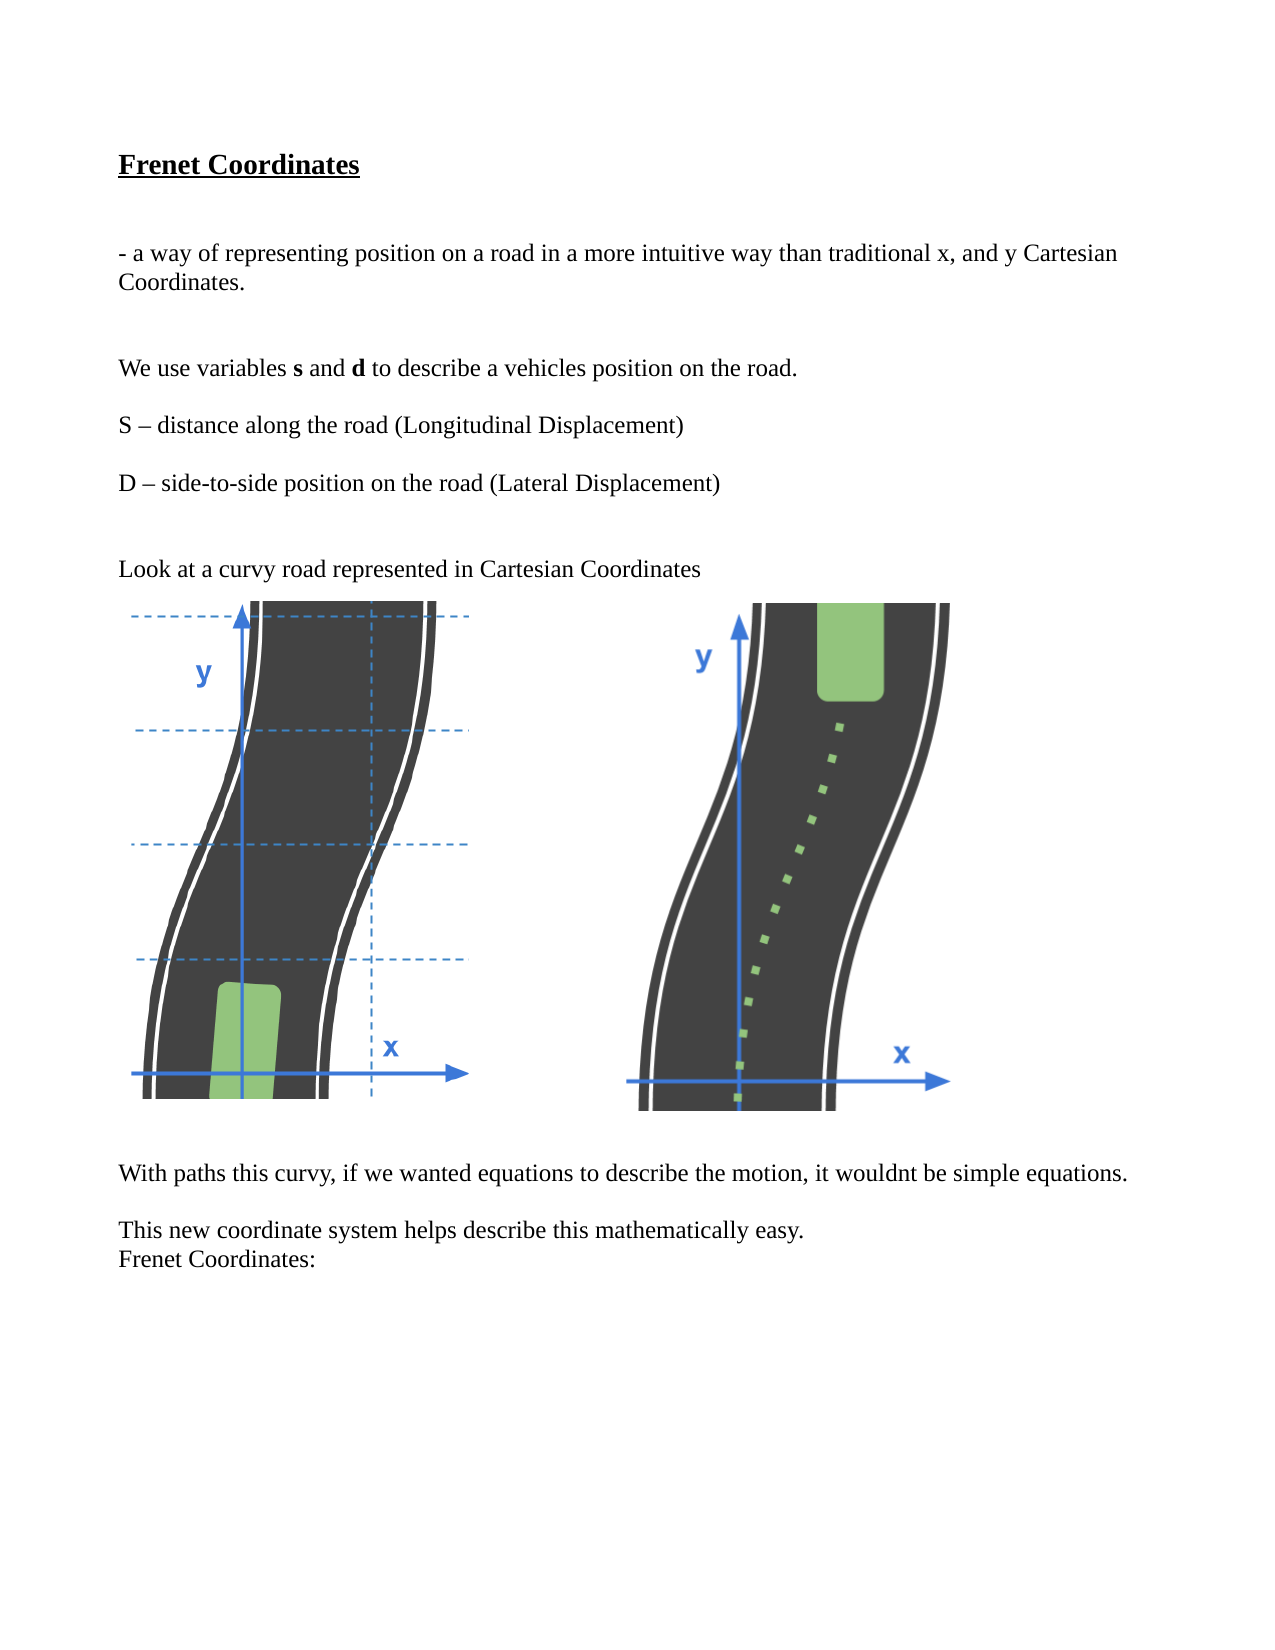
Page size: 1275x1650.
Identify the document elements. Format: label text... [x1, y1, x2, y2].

text Frenet Coordinates [118, 147, 1157, 180]
picture [131, 601, 469, 1099]
text This new coordinate system helps describe this mathematically easy. [118, 1215, 1157, 1244]
text We use variables s and d to describe a vehicles position on the road. [118, 353, 1157, 382]
text Frenet Coordinates: [118, 1244, 1157, 1273]
text - a way of representing position on a road in a more intuitive way than traditional x, and y Cartesian Coordinates. [118, 238, 1157, 295]
text D – side-to-side position on the road (Lateral Displacement) [118, 468, 1157, 497]
text Look at a curvy road represented in Cartesian Coordinates [118, 554, 1157, 583]
text S – distance along the road (Longitudinal Displacement) [118, 410, 1157, 439]
picture [626, 603, 973, 1111]
text With paths this curvy, if we wanted equations to describe the motion, it wouldnt be simple equations. [118, 1158, 1157, 1187]
